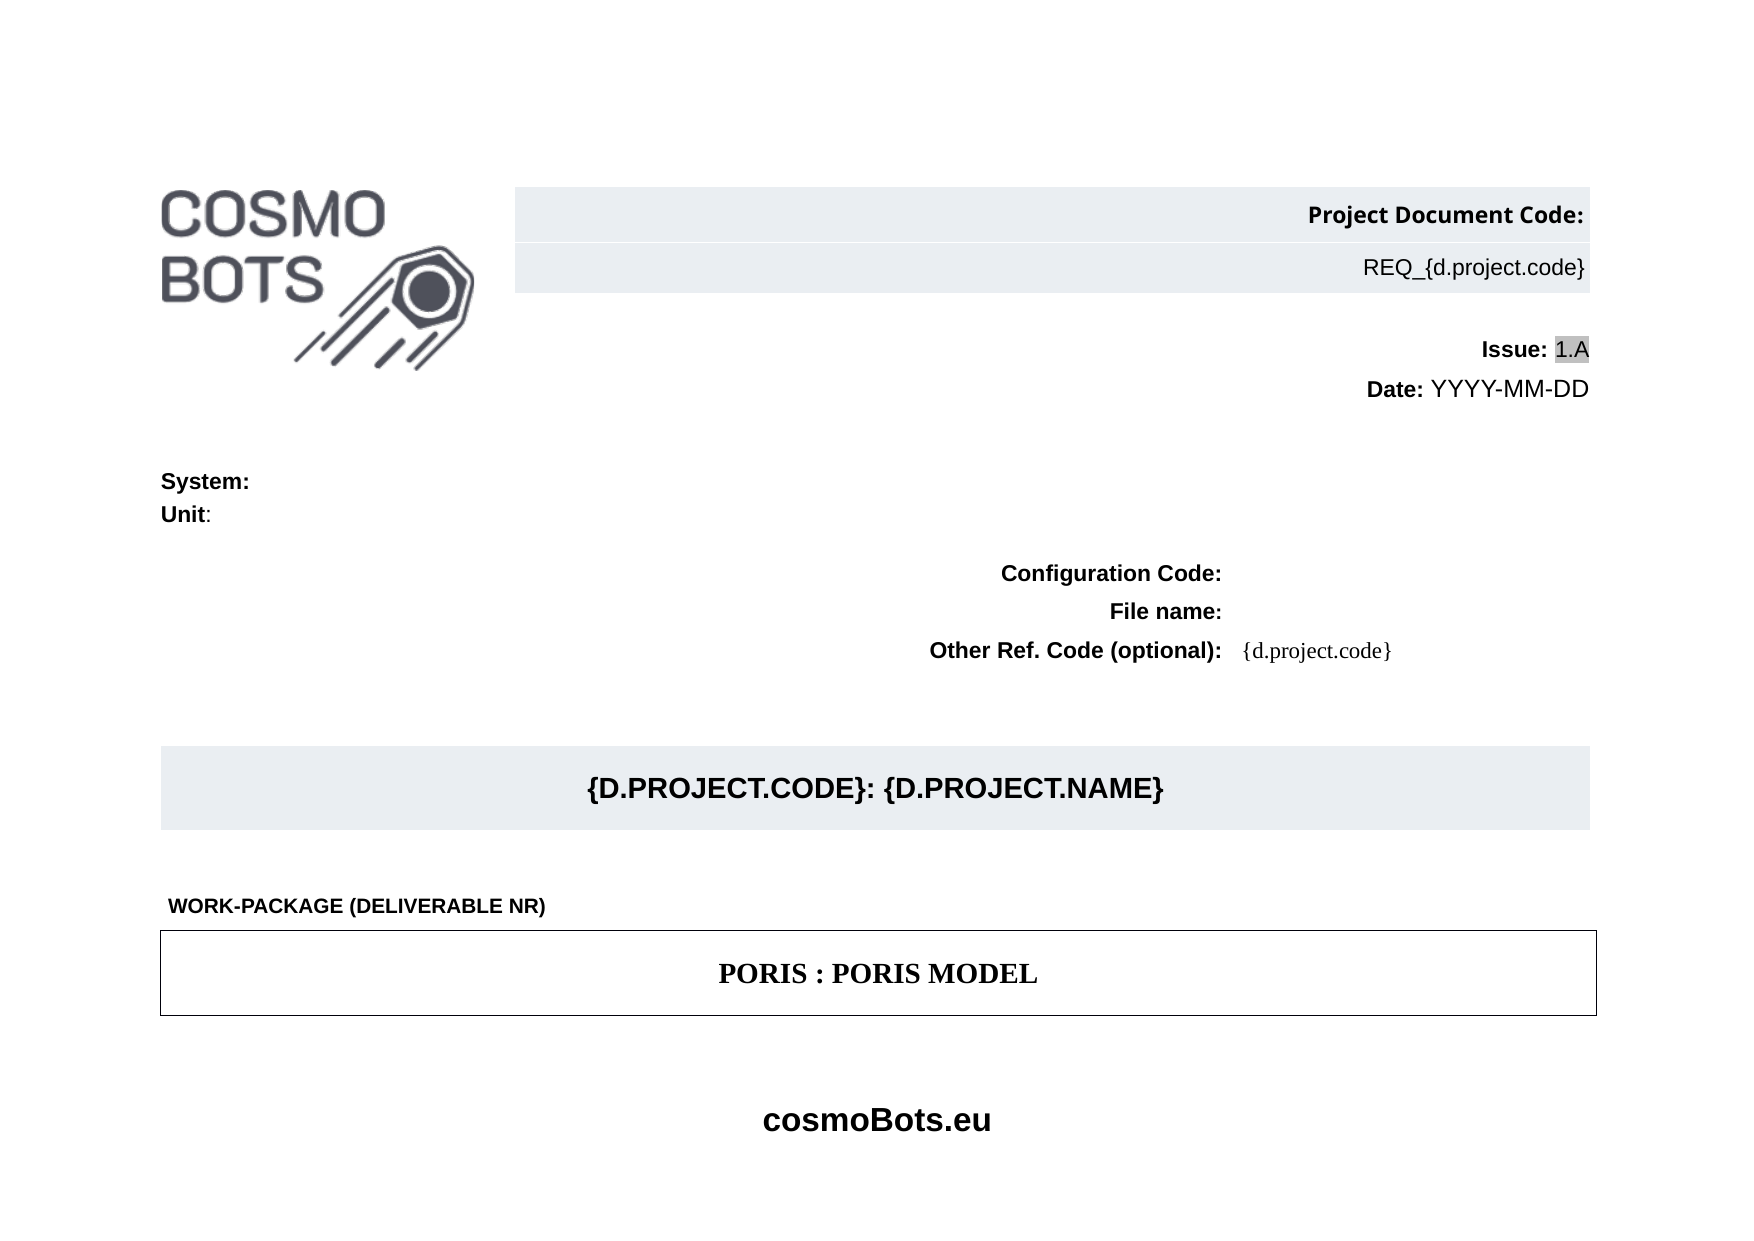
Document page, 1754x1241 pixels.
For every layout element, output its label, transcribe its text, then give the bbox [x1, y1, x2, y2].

table_cell [515, 293, 1590, 331]
table_cell Issue: 1.A [515, 331, 1590, 368]
table_cell PORIS : PORIS model [161, 931, 1596, 1014]
table_cell [161, 368, 515, 409]
table_header [161, 187, 515, 368]
table_header [607, 527, 1223, 553]
table_cell {d.project.code}: {d.project.name} [161, 746, 1590, 830]
table_header Project Document Code: [515, 187, 1590, 242]
table_cell [1223, 553, 1590, 592]
table_header [161, 527, 607, 553]
table_header [1223, 527, 1590, 553]
table_cell Date: YYYY-MM-DD [515, 368, 1590, 409]
table_cell [1223, 592, 1590, 631]
table_cell [161, 670, 1590, 746]
table_cell File name: [161, 592, 1223, 631]
table_cell Other Ref. Code (optional): [161, 631, 1223, 670]
text System: [161, 468, 1593, 494]
table_cell Configuration Code: [161, 553, 1223, 592]
table_header WORK-PACKAGE (deliverable nr) [161, 856, 1596, 930]
table_cell {d.project.code} [1223, 631, 1590, 670]
table_cell REQ_{d.project.code} [515, 243, 1590, 293]
text Unit: [161, 501, 1593, 527]
